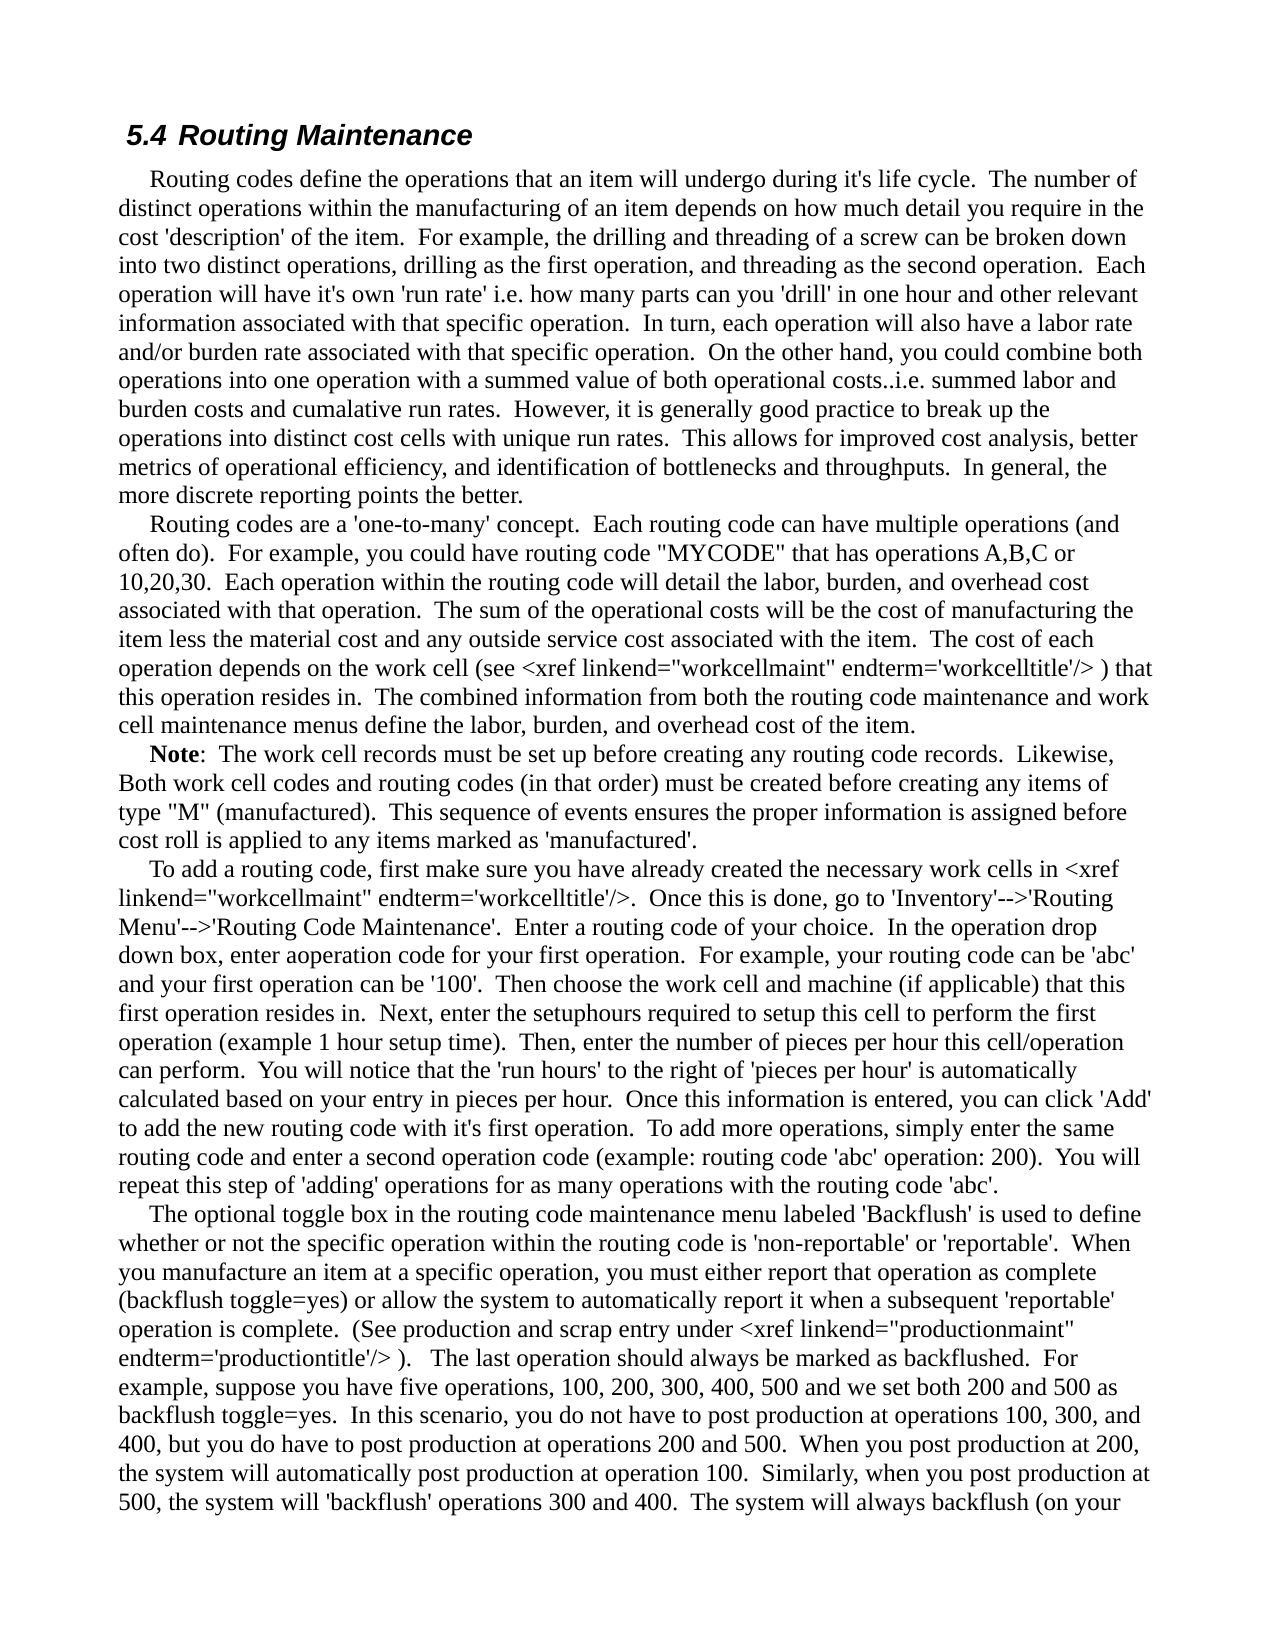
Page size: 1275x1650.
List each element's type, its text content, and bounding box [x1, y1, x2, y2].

text The optional toggle box in the routing code maintenance menu labeled 'Backflush' is used to define whether or not the specific operation within the routing code is 'non-reportable' or 'reportable'. When you manufacture an item at a specific operation, you must either report that operation as complete (backflush toggle=yes) or allow the system to automatically report it when a subsequent 'reportable' operation is complete. (See production and scrap entry under <xref linkend="productionmaint" endterm='productiontitle'/> ). The last operation should always be marked as backflushed. For example, suppose you have five operations, 100, 200, 300, 400, 500 and we set both 200 and 500 as backflush toggle=yes. In this scenario, you do not have to post production at operations 100, 300, and 400, but you do have to post production at operations 200 and 500. When you post production at 200, the system will automatically post production at operation 100. Similarly, when you post production at 500, the system will 'backflush' operations 300 and 400. The system will always backflush (on your [118, 1199, 1157, 1515]
text To add a routing code, first make sure you have already created the necessary work cells in <xref linkend="workcellmaint" endterm='workcelltitle'/>. Once this is done, go to 'Inventory'-->'Routing Menu'-->'Routing Code Maintenance'. Enter a routing code of your choice. In the operation drop down box, enter aoperation code for your first operation. For example, your routing code can be 'abc' and your first operation can be '100'. Then choose the work cell and machine (if applicable) that this first operation resides in. Next, enter the setuphours required to setup this cell to perform the first operation (example 1 hour setup time). Then, enter the number of pieces per hour this cell/operation can perform. You will notice that the 'run hours' to the right of 'pieces per hour' is automatically calculated based on your entry in pieces per hour. Once this information is entered, you can click 'Add' to add the new routing code with it's first operation. To add more operations, simply enter the same routing code and enter a second operation code (example: routing code 'abc' operation: 200). You will repeat this step of 'adding' operations for as many operations with the routing code 'abc'. [118, 854, 1157, 1199]
text Routing codes are a 'one-to-many' concept. Each routing code can have multiple operations (and often do). For example, you could have routing code "MYCODE" that has operations A,B,C or 10,20,30. Each operation within the routing code will detail the labor, burden, and overhead cost associated with that operation. The sum of the operational costs will be the cost of manufacturing the item less the material cost and any outside service cost associated with the item. The cost of each operation depends on the work cell (see <xref linkend="workcellmaint" endterm='workcelltitle'/> ) that this operation resides in. The combined information from both the routing code maintenance and work cell maintenance menus define the labor, burden, and overhead cost of the item. [118, 509, 1157, 739]
text Note: The work cell records must be set up before creating any routing code records. Likewise, Both work cell codes and routing codes (in that order) must be created before creating any items of type "M" (manufactured). This sequence of events ensures the proper information is assigned before cost roll is applied to any items marked as 'manufactured'. [118, 739, 1157, 854]
text Routing codes define the operations that an item will undergo during it's life cycle. The number of distinct operations within the manufacturing of an item depends on how much detail you require in the cost 'description' of the item. For example, the drilling and threading of a screw can be broken down into two distinct operations, drilling as the first operation, and threading as the second operation. Each operation will have it's own 'run rate' i.e. how many parts can you 'drill' in one hour and other relevant information associated with that specific operation. In turn, each operation will also have a labor rate and/or burden rate associated with that specific operation. On the other hand, you could combine both operations into one operation with a summed value of both operational costs..i.e. summed labor and burden costs and cumalative run rates. However, it is generally good practice to break up the operations into distinct cost cells with unique run rates. This allows for improved cost analysis, better metrics of operational efficiency, and identification of bottlenecks and throughputs. In general, the more discrete reporting points the better. [118, 164, 1157, 509]
subtitle Routing Maintenance [118, 118, 1157, 152]
